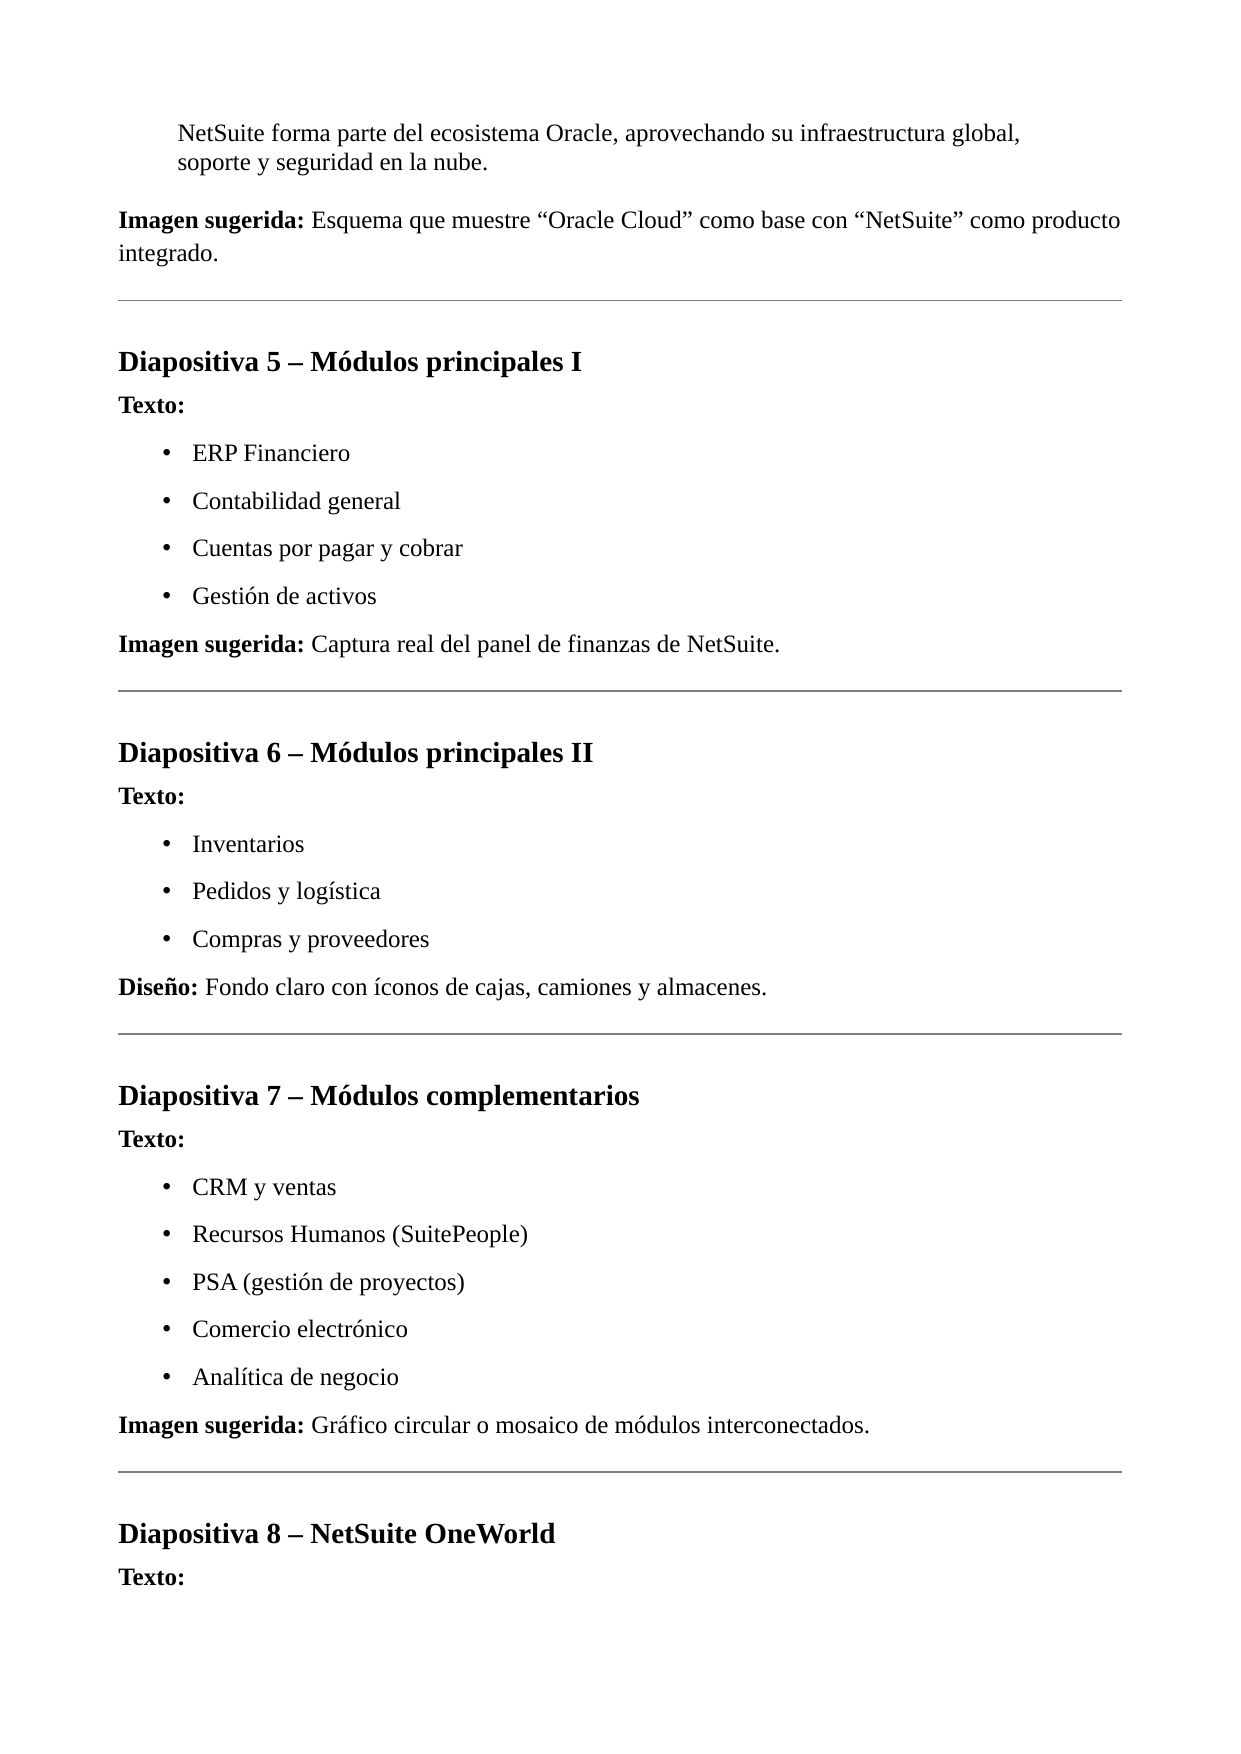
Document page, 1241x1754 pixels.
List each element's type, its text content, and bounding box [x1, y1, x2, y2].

subtitle Diapositiva 8 – NetSuite OneWorld [118, 1516, 1122, 1550]
list Comercio electrónico [162, 1314, 1122, 1343]
list Cuentas por pagar y cobrar [162, 533, 1122, 562]
list Inventarios [162, 829, 1122, 857]
text Imagen sugerida: Esquema que muestre “Oracle Cloud” como base con “NetSuite” como producto integrado. [118, 205, 1122, 267]
list Contabilidad general [162, 486, 1122, 514]
text Texto: [118, 1562, 1122, 1591]
list ERP Financiero [162, 438, 1122, 467]
list Analítica de negocio [162, 1362, 1122, 1391]
text Imagen sugerida: Captura real del panel de finanzas de NetSuite. [118, 629, 1122, 657]
list Recursos Humanos (SuitePeople) [162, 1219, 1122, 1248]
text Diseño: Fondo claro con íconos de cajas, camiones y almacenes. [118, 972, 1122, 1000]
text Imagen sugerida: Gráfico circular o mosaico de módulos interconectados. [118, 1410, 1122, 1438]
text NetSuite forma parte del ecosistema Oracle, aprovechando su infraestructura global, soporte y seguridad en la nube. [177, 118, 1063, 176]
list PSA (gestión de proyectos) [162, 1267, 1122, 1296]
text Texto: [118, 781, 1122, 810]
list CRM y ventas [162, 1172, 1122, 1200]
list Pedidos y logística [162, 876, 1122, 905]
subtitle Diapositiva 6 – Módulos principales II [118, 735, 1122, 769]
text Texto: [118, 1124, 1122, 1153]
list Gestión de activos [162, 581, 1122, 610]
subtitle Diapositiva 5 – Módulos principales I [118, 344, 1122, 378]
text Texto: [118, 391, 1122, 419]
subtitle Diapositiva 7 – Módulos complementarios [118, 1078, 1122, 1112]
list Compras y proveedores [162, 924, 1122, 953]
